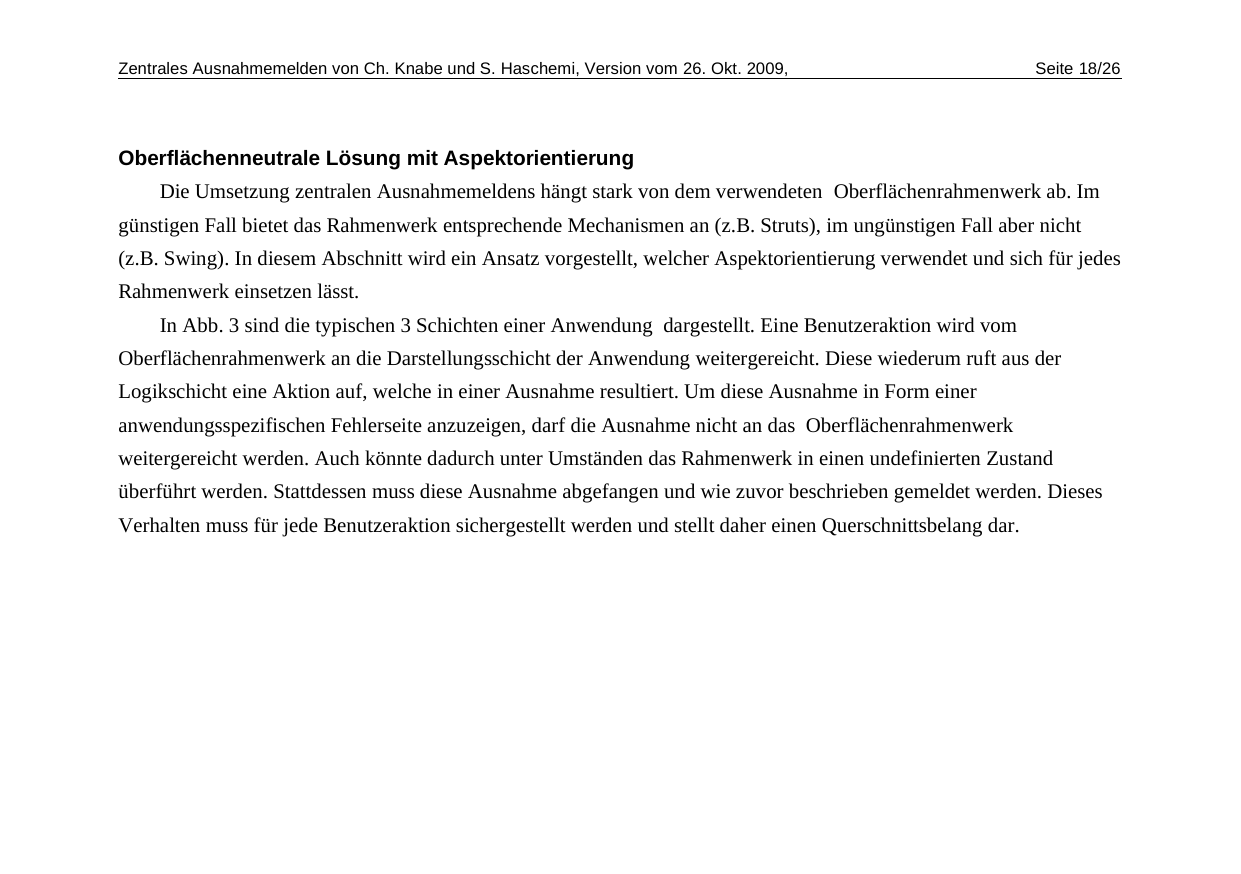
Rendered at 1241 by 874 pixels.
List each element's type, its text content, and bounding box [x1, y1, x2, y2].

text In Abb. 3 sind die typischen 3 Schichten einer Anwendung dargestellt. Eine Benutzeraktion wird vom Oberflächenrahmenwerk an die Darstellungsschicht der Anwendung weitergereicht. Diese wiederum ruft aus der Logikschicht eine Aktion auf, welche in einer Ausnahme resultiert. Um diese Ausnahme in Form einer anwendungsspezifischen Fehlerseite anzuzeigen, darf die Ausnahme nicht an das Oberflächenrahmenwerk weitergereicht werden. Auch könnte dadurch unter Umständen das Rahmenwerk in einen undefinierten Zustand überführt werden. Stattdessen muss diese Ausnahme abgefangen und wie zuvor beschrieben gemeldet werden. Dieses Verhalten muss für jede Benutzeraktion sichergestellt werden und stellt daher einen Querschnittsbelang dar. [118, 306, 1122, 539]
text Die Umsetzung zentralen Ausnahmemeldens hängt stark von dem verwendeten Oberflächenrahmenwerk ab. Im günstigen Fall bietet das Rahmenwerk entsprechende Mechanismen an (z.B. Struts), im ungünstigen Fall aber nicht (z.B. Swing). In diesem Abschnitt wird ein Ansatz vorgestellt, welcher Aspektorientierung verwendet und sich für jedes Rahmenwerk einsetzen lässt. [118, 172, 1122, 306]
text Oberflächenneutrale Lösung mit Aspektorientierung [118, 139, 1122, 172]
